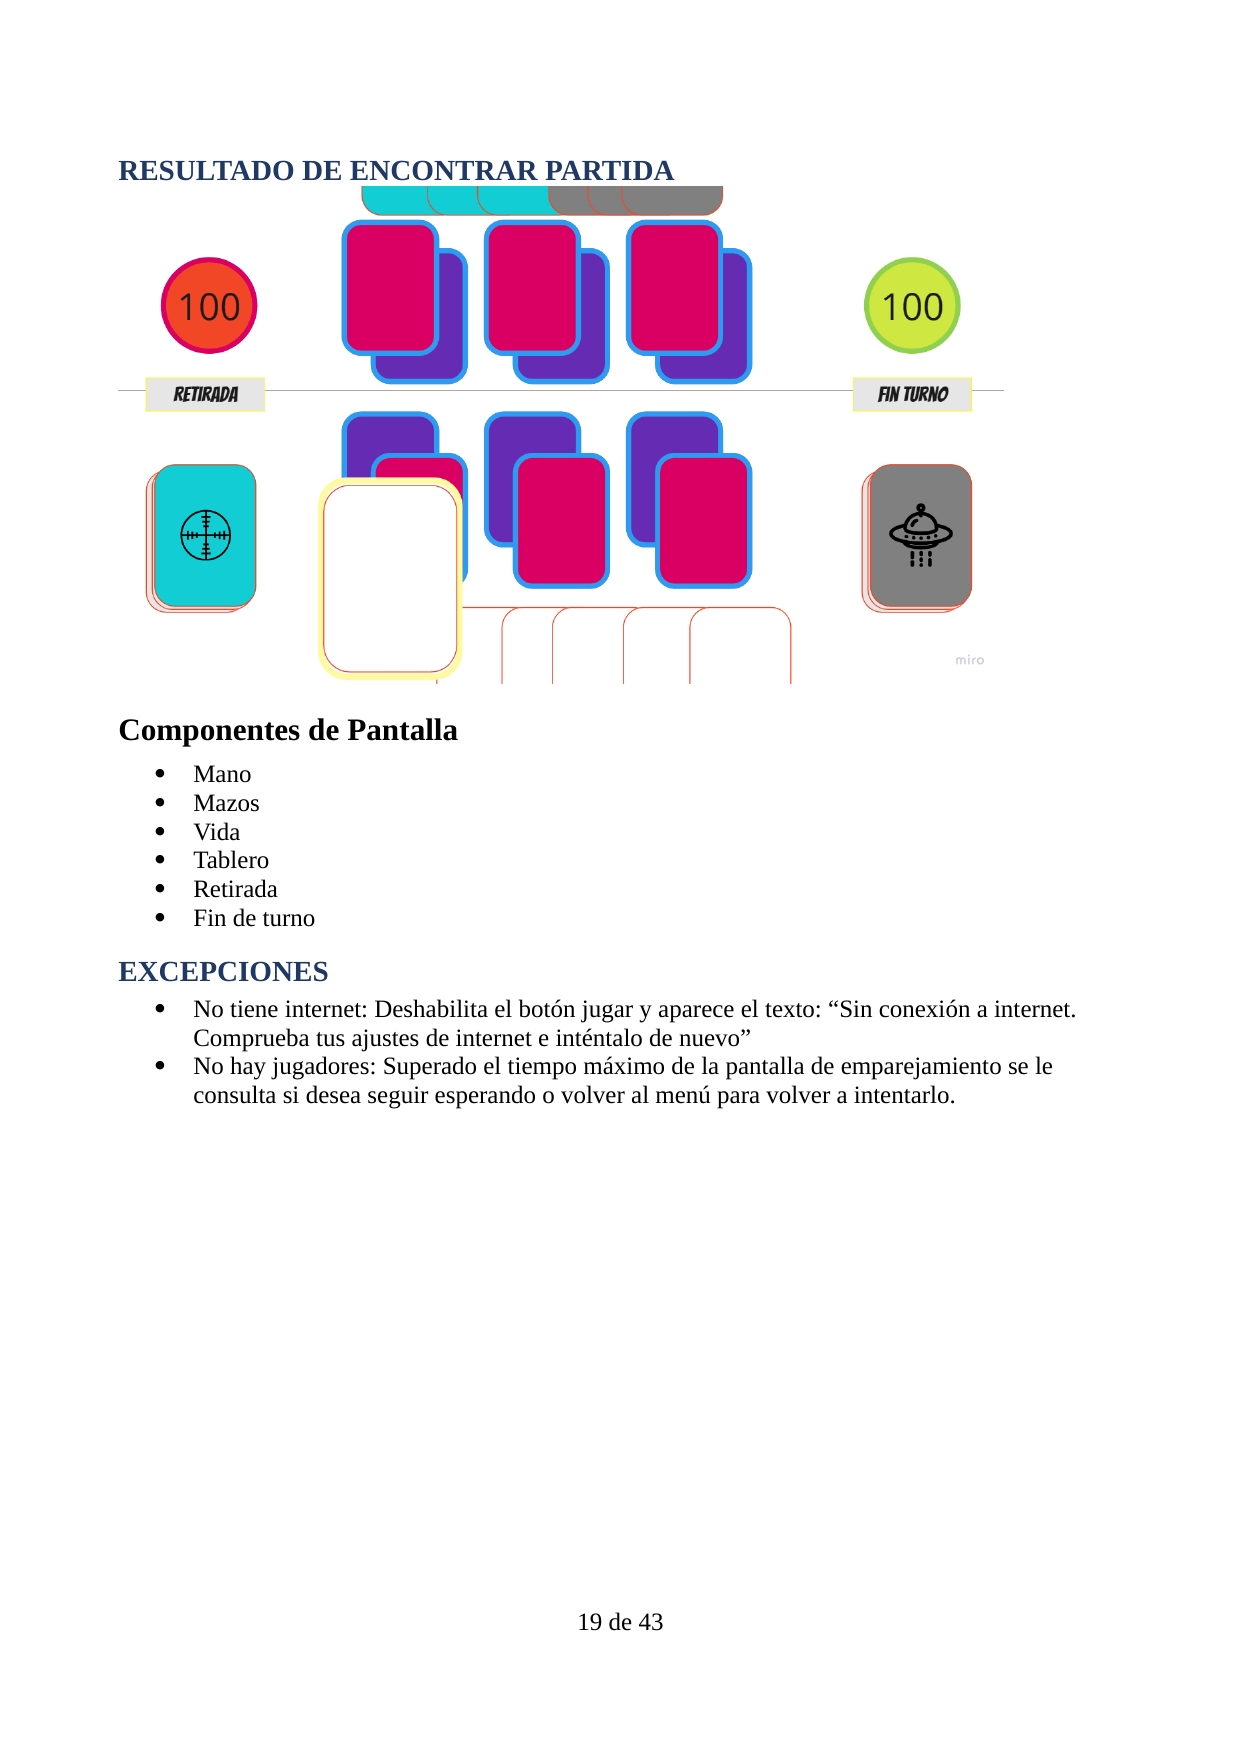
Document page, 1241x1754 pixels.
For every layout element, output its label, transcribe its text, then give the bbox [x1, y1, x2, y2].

list Retirada [156, 874, 1122, 903]
list Mano [156, 759, 1122, 788]
subtitle EXCEPCIONES [118, 954, 1122, 988]
subtitle Resultado de encontrar partida [118, 153, 1122, 684]
list Tablero [156, 846, 1122, 874]
subtitle Componentes de Pantalla [118, 711, 1122, 747]
list Fin de turno [156, 903, 1122, 932]
picture [118, 186, 1004, 684]
list No hay jugadores: Superado el tiempo máximo de la pantalla de emparejamiento se le consulta si desea seguir esperando o volver al menú para volver a intentarlo. [156, 1051, 1122, 1109]
list Vida [156, 817, 1122, 846]
list Mazos [156, 788, 1122, 817]
list No tiene internet: Deshabilita el botón jugar y aparece el texto: “Sin conexión a internet. Comprueba tus ajustes de internet e inténtalo de nuevo” [156, 994, 1122, 1051]
